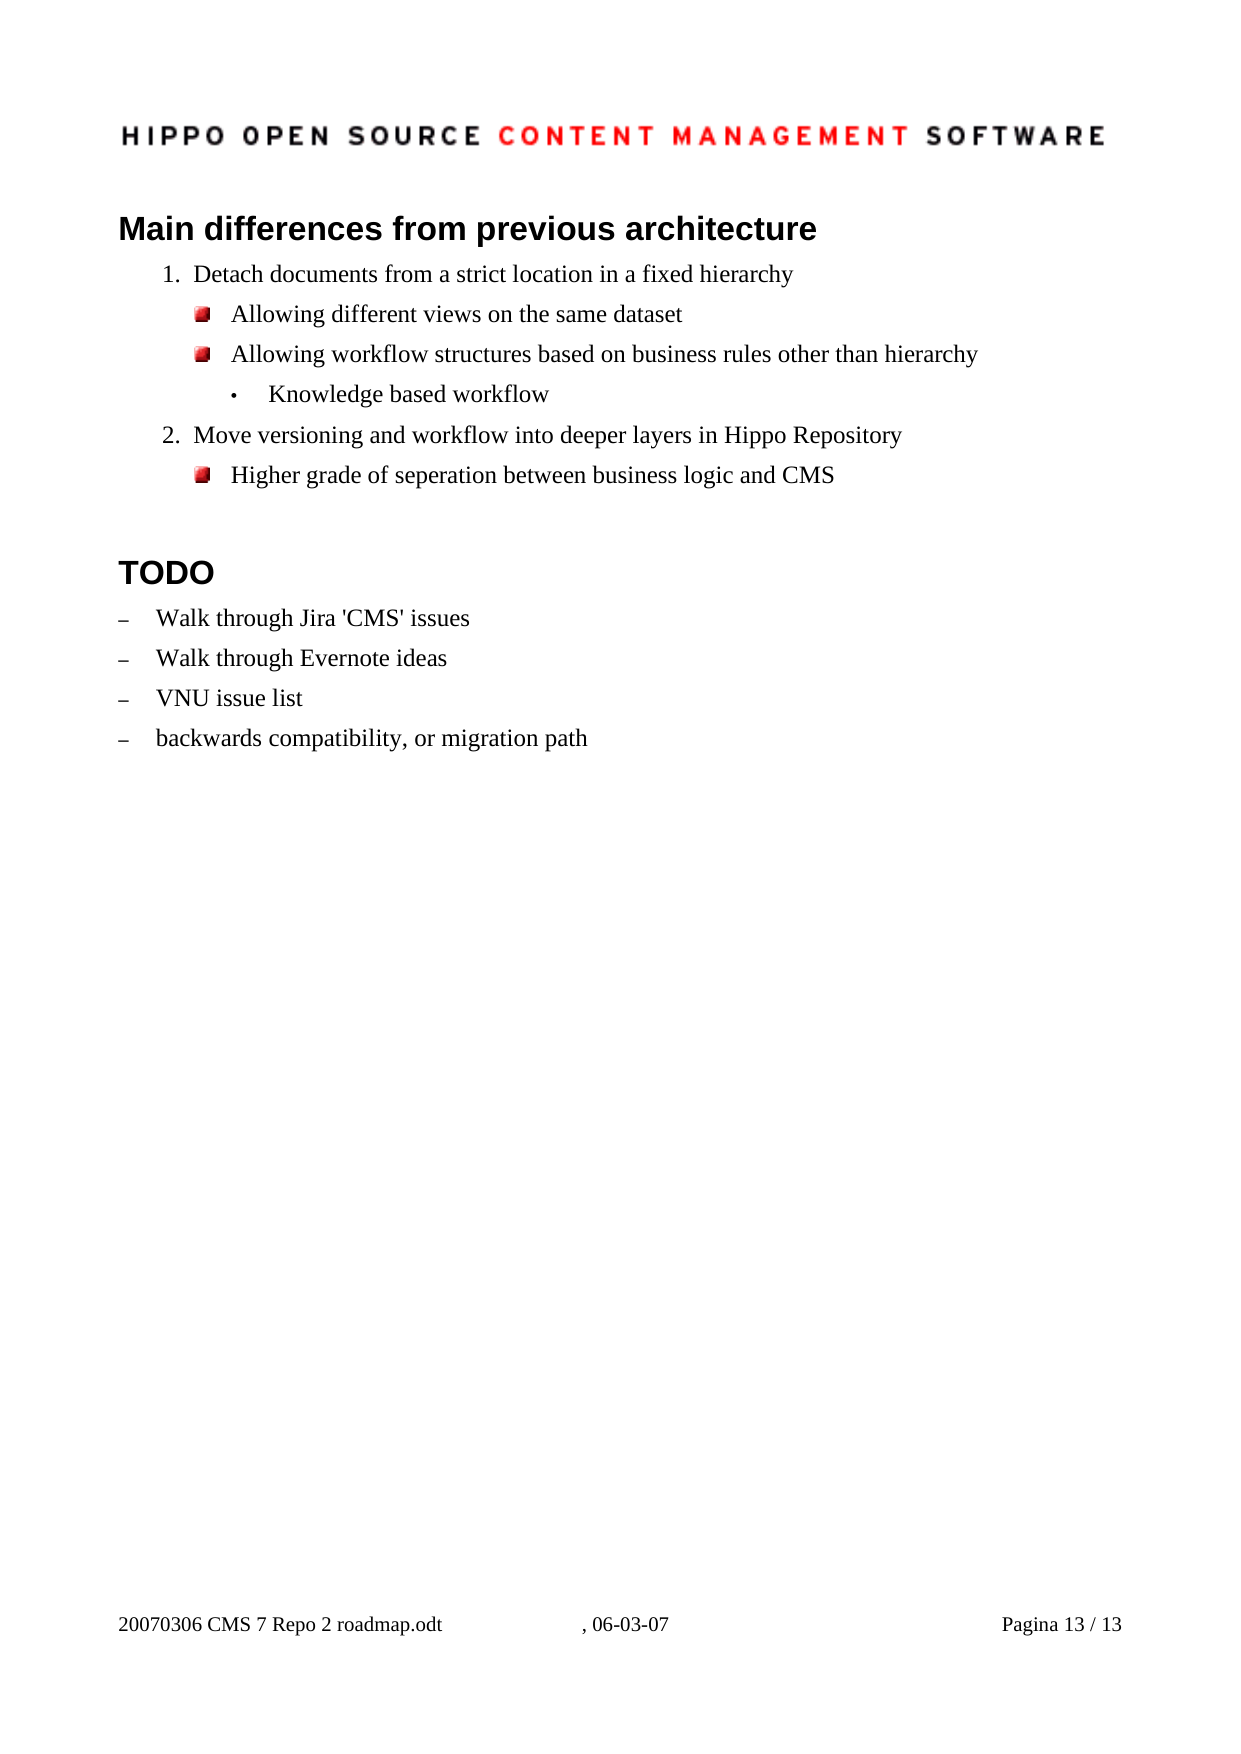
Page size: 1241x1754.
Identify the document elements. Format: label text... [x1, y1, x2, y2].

list Detach documents from a strict location in a fixed hierarchy [156, 260, 1122, 288]
subtitle TODO [118, 554, 1122, 591]
list Knowledge based workflow [231, 381, 1122, 408]
picture [194, 346, 210, 362]
subtitle Main differences from previous architecture [118, 210, 1122, 247]
picture [194, 466, 210, 483]
list backwards compatibility, or migration path [118, 724, 1122, 752]
list Allowing workflow structures based on business rules other than hierarchy [193, 340, 1122, 368]
list Walk through Evernote ideas [118, 644, 1122, 672]
list VNU issue list [118, 684, 1122, 712]
list Move versioning and workflow into deeper layers in Hippo Repository [156, 421, 1122, 448]
picture [194, 306, 210, 322]
list Higher grade of seperation between business logic and CMS [193, 461, 1122, 489]
list Allowing different views on the same dataset [193, 300, 1122, 328]
list Walk through Jira 'CMS' issues [118, 604, 1122, 631]
